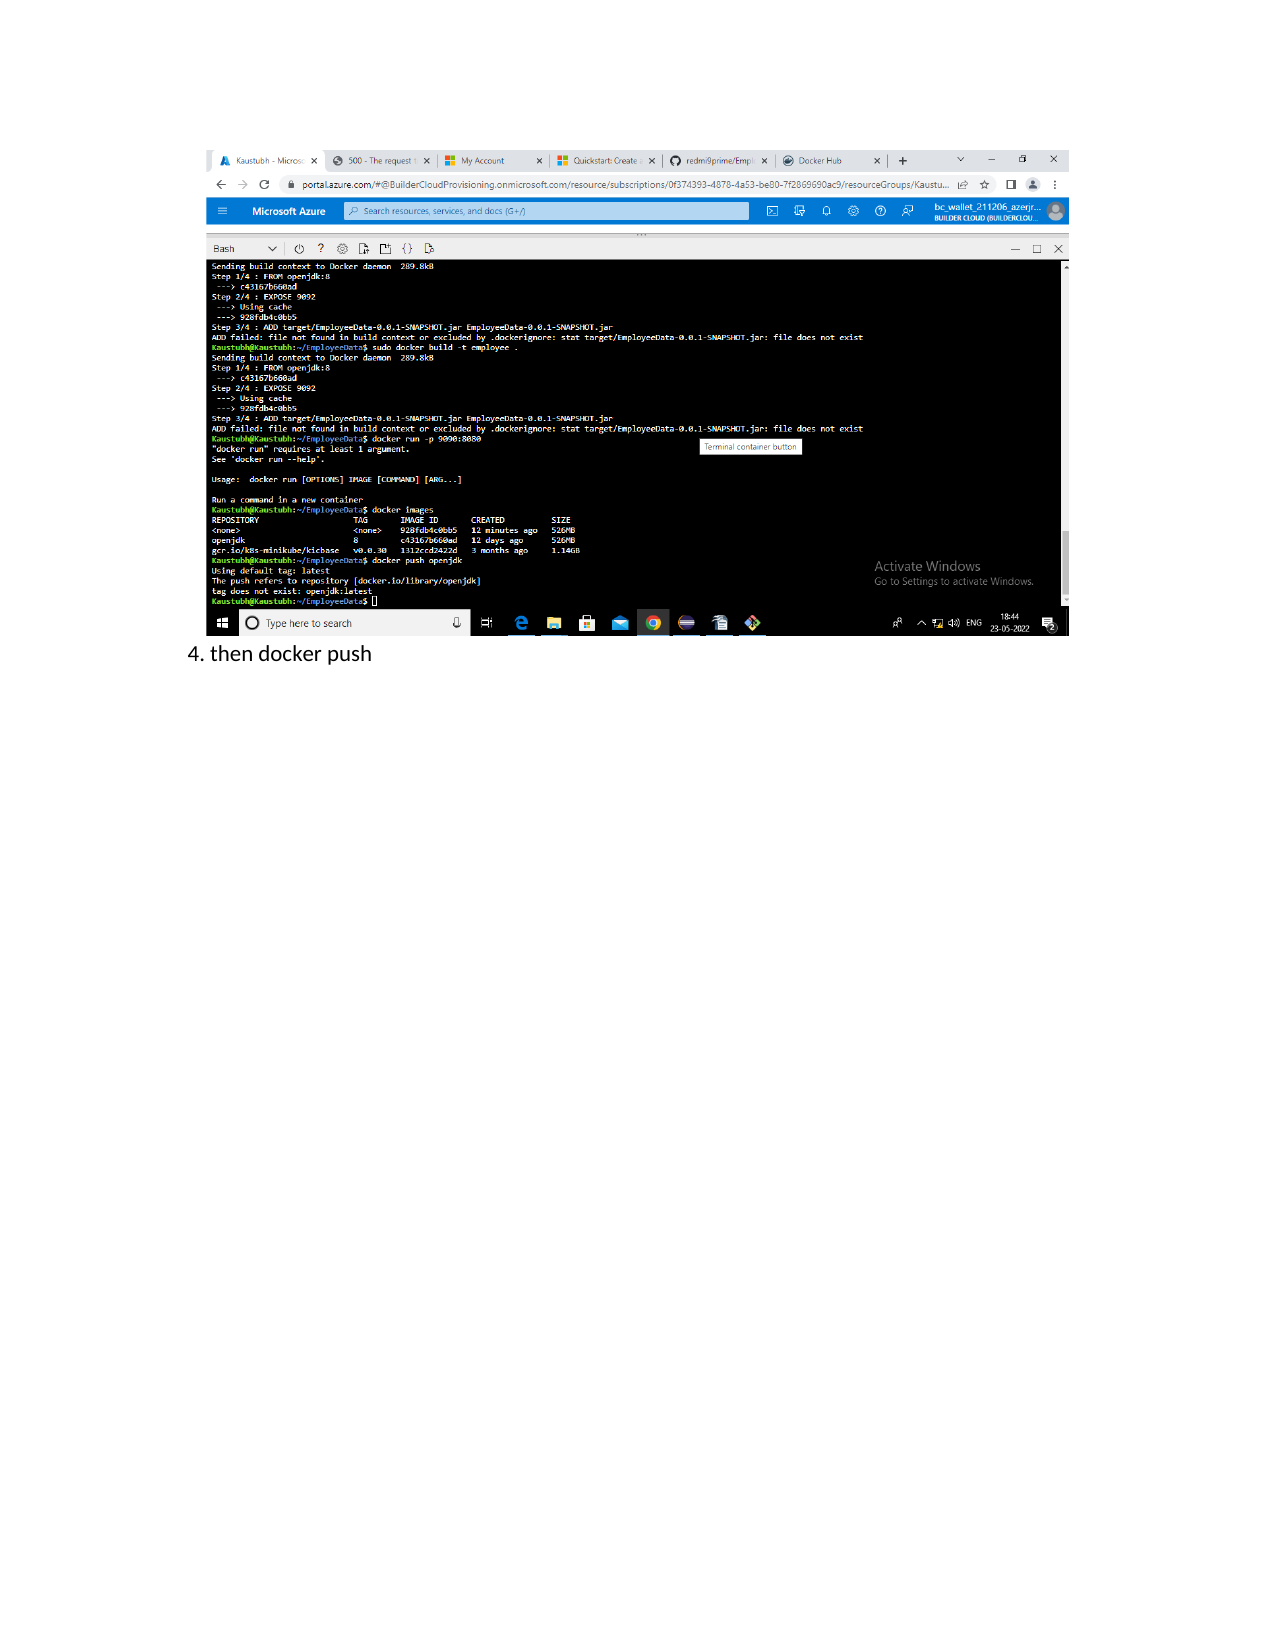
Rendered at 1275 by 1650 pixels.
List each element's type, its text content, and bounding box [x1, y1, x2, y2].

picture [206, 150, 1069, 636]
text 4. then docker push [187, 150, 1087, 667]
